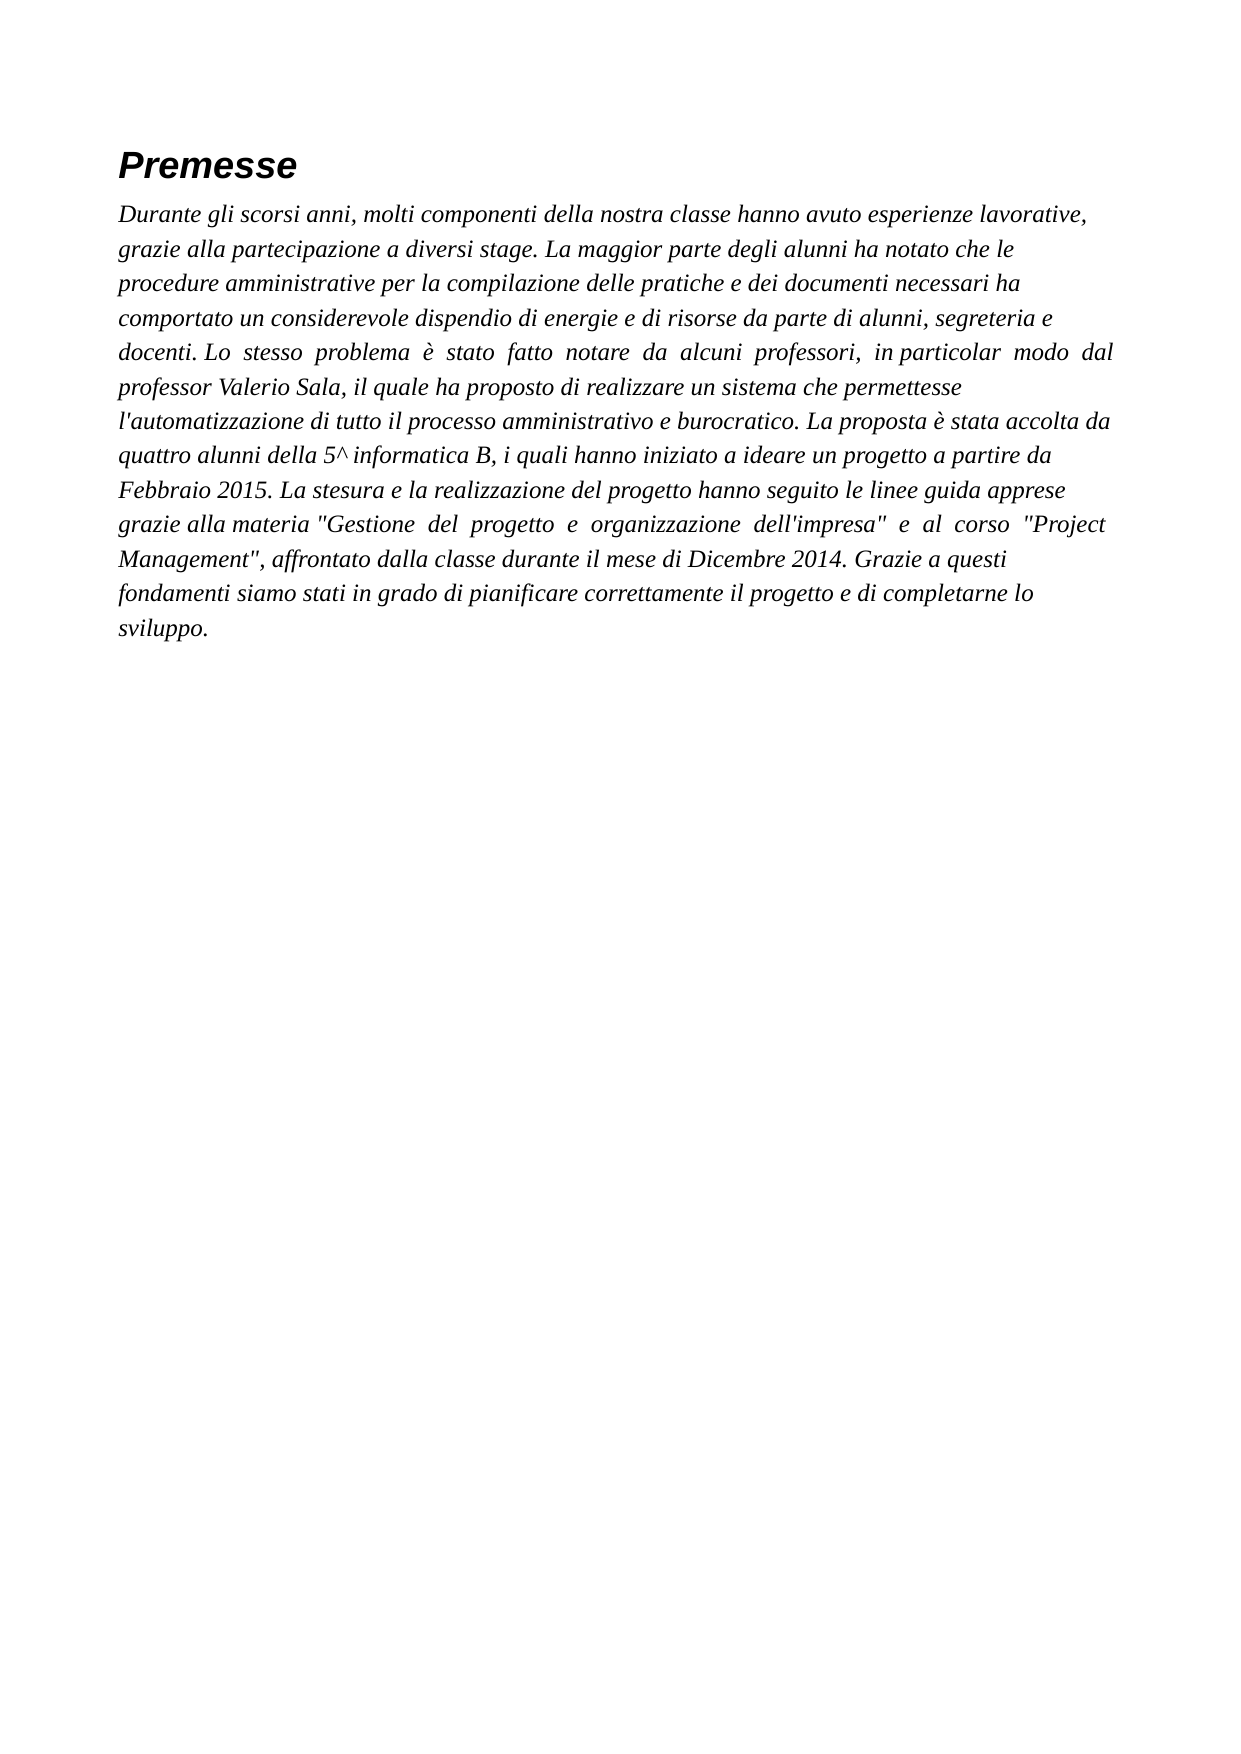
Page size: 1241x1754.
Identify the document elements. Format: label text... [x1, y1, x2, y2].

subtitle Premesse [118, 143, 1122, 187]
subtitle Durante gli scorsi anni, molti componenti della nostra classe hanno avuto esperienze lavorative, grazie alla partecipazione a diversi stage. La maggior parte degli alunni ha notato che le procedure amministrative per la compilazione delle pratiche e dei documenti necessari ha comportato un considerevole dispendio di energie e di risorse da parte di alunni, segreteria e docenti. Lo stesso problema è stato fatto notare da alcuni professori, in particolar modo dal professor Valerio Sala, il quale ha proposto di realizzare un sistema che permettesse l'automatizzazione di tutto il processo amministrativo e burocratico. La proposta è stata accolta da quattro alunni della 5^ informatica B, i quali hanno iniziato a ideare un progetto a partire da Febbraio 2015. La stesura e la realizzazione del progetto hanno seguito le linee guida apprese grazie alla materia "Gestione del progetto e organizzazione dell'impresa" e al corso "Project Management", affrontato dalla classe durante il mese di Dicembre 2014. Grazie a questi fondamenti siamo stati in grado di pianificare correttamente il progetto e di completarne lo sviluppo. [118, 199, 1122, 642]
